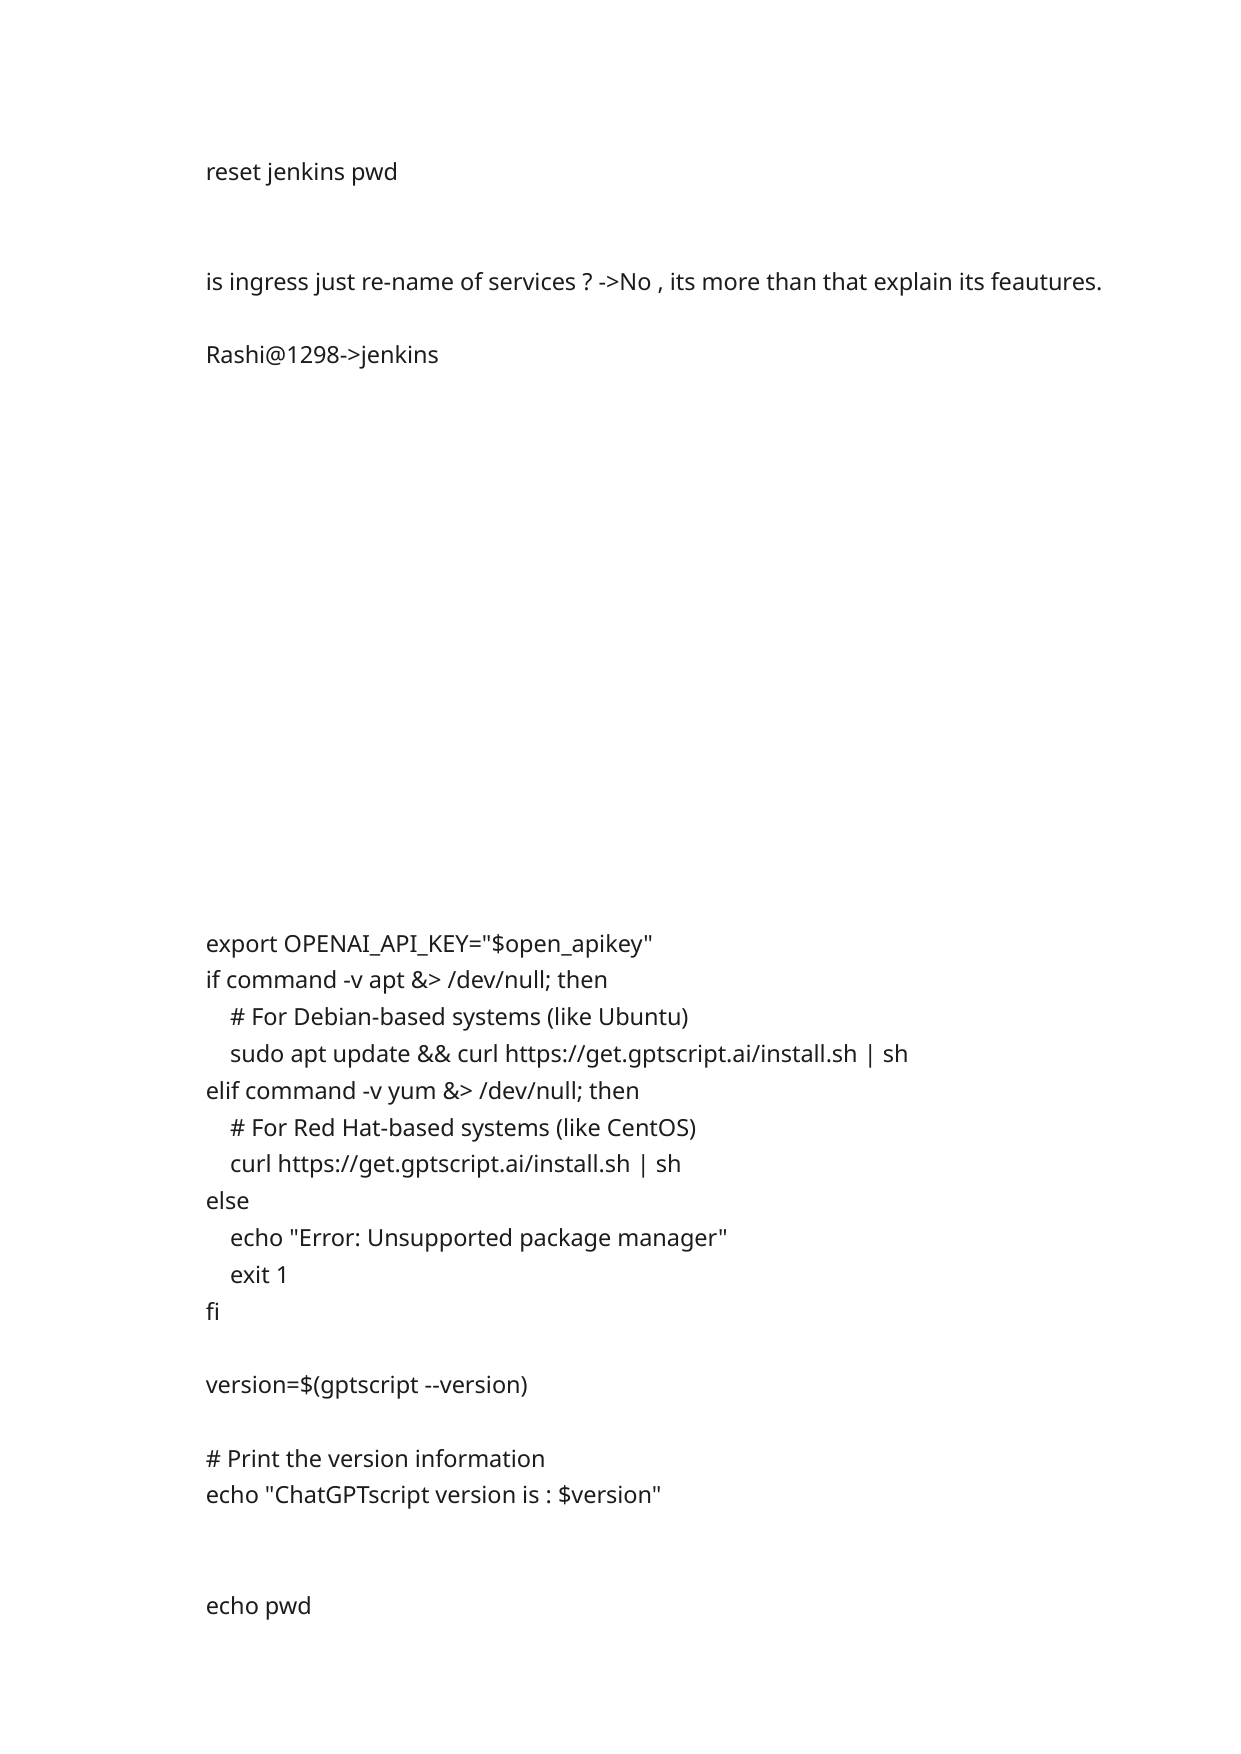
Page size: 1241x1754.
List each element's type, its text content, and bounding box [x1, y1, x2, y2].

text echo "ChatGPTscript version is : $version" [206, 1479, 1122, 1511]
text fi [206, 1295, 1122, 1327]
text is ingress just re-name of services ? ->No , its more than that explain its feautures. [206, 265, 1122, 297]
text curl https://get.gptscript.ai/install.sh | sh [206, 1148, 1122, 1180]
text echo pwd [206, 1589, 1122, 1621]
text export OPENAI_API_KEY="$open_apikey" [206, 927, 1122, 959]
text version=$(gptscript --version) [206, 1368, 1122, 1400]
text # For Debian-based systems (like Ubuntu) [206, 1001, 1122, 1033]
text else [206, 1184, 1122, 1216]
text elif command -v yum &> /dev/null; then [206, 1074, 1122, 1106]
text sudo apt update && curl https://get.gptscript.ai/install.sh | sh [206, 1037, 1122, 1069]
text reset jenkins pwd [206, 155, 1122, 187]
text # For Red Hat-based systems (like CentOS) [206, 1111, 1122, 1143]
text # Print the version information [206, 1442, 1122, 1474]
text Rashi@1298->jenkins [206, 339, 1122, 371]
text exit 1 [206, 1258, 1122, 1290]
text if command -v apt &> /dev/null; then [206, 964, 1122, 996]
text echo "Error: Unsupported package manager" [206, 1221, 1122, 1253]
